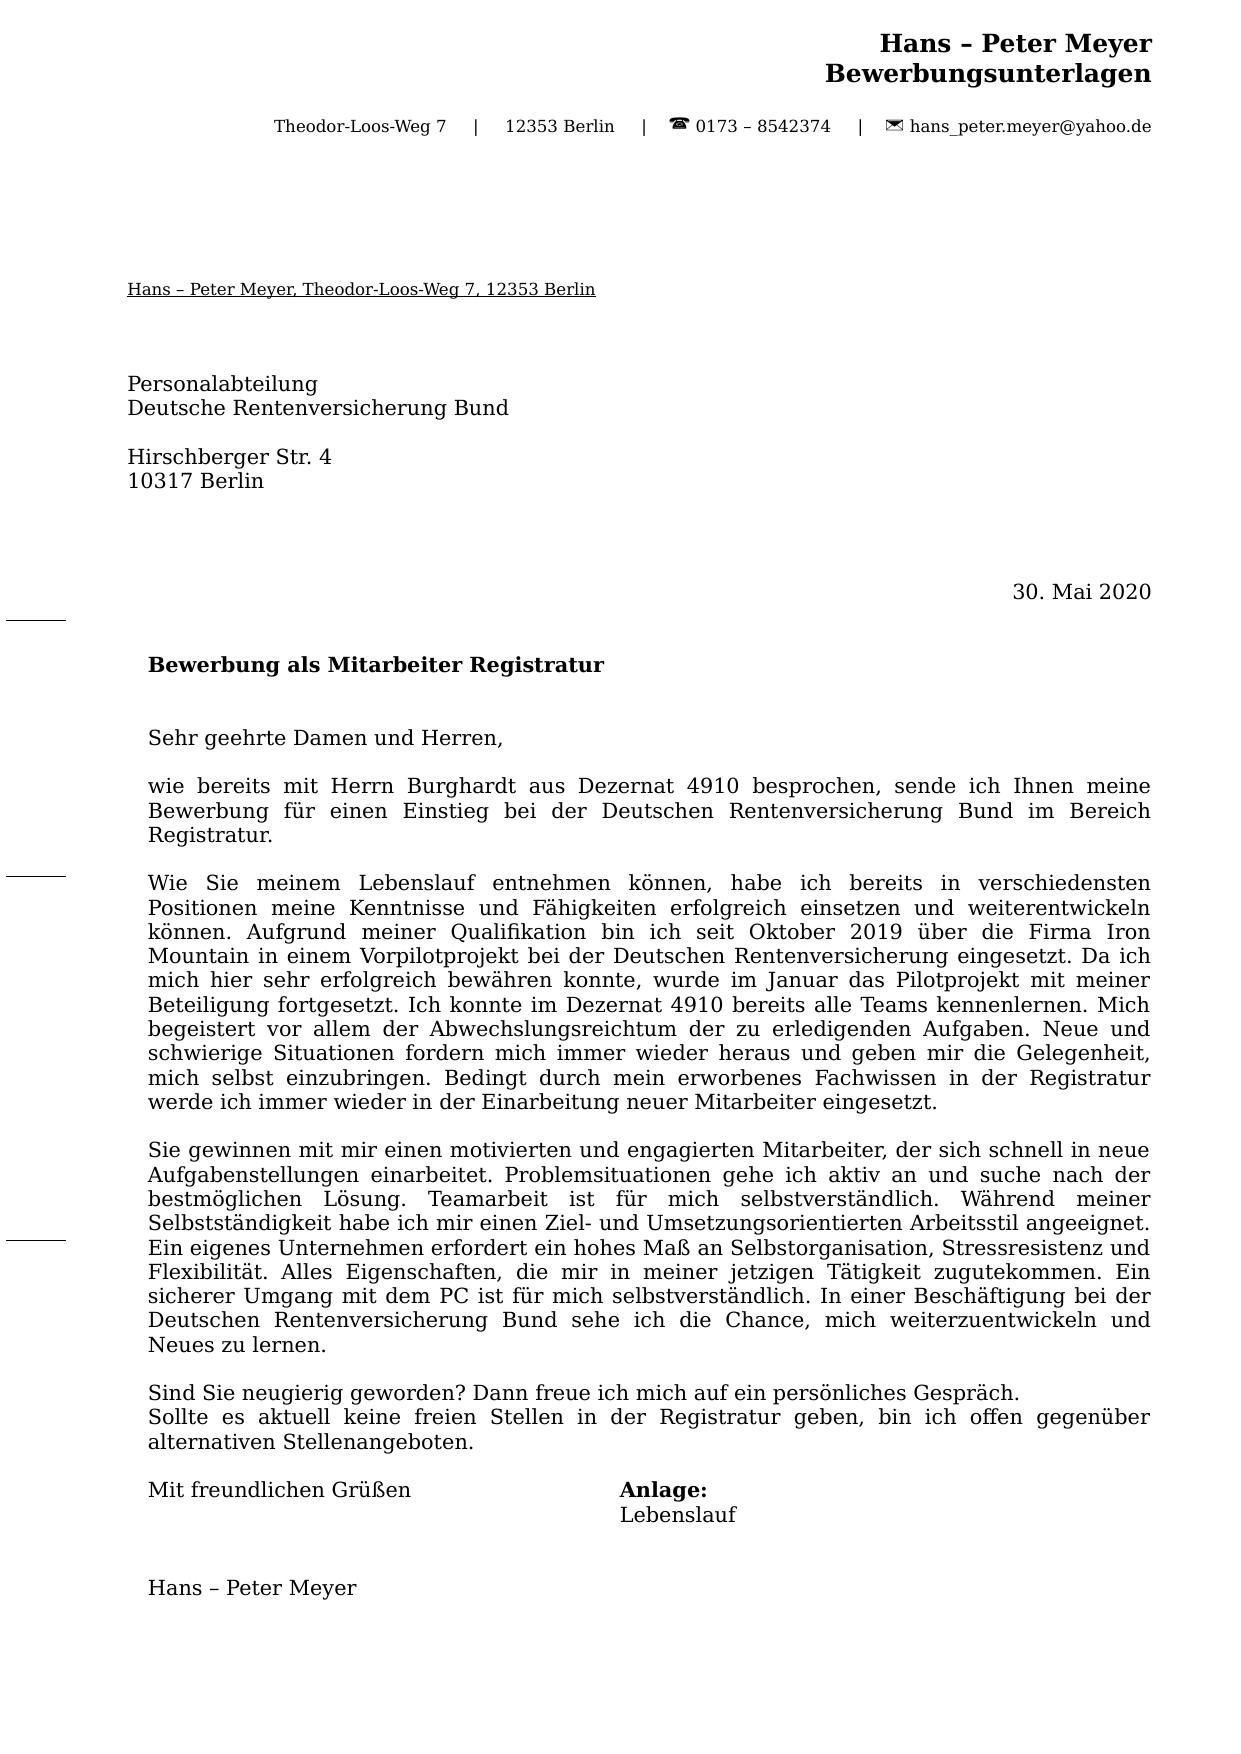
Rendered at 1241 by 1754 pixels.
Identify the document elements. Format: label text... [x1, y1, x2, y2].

text Hans – Peter Meyer, Theodor-Loos-Weg 7, 12353 Berlin [127, 280, 611, 299]
text Mit freundlichen Grüßen Anlage: [148, 1478, 1152, 1503]
text wie bereits mit Herrn Burghardt aus Dezernat 4910 besprochen, sende ich Ihnen meine Bewerbung für einen Einstieg bei der Deutschen Rentenversicherung Bund im Bereich Registratur. [148, 774, 1152, 847]
text Hirschberger Str. 4 [127, 445, 611, 469]
text Sie gewinnen mit mir einen motivierten und engagierten Mitarbeiter, der sich schnell in neue Aufgabenstellungen einarbeitet. Problemsituationen gehe ich aktiv an und suche nach der bestmöglichen Lösung. Teamarbeit ist für mich selbstverständlich. Während meiner Selbstständigkeit habe ich mir einen Ziel- und Umsetzungsorientierten Arbeitsstil angeeignet. Ein eigenes Unternehmen erfordert ein hohes Maß an Selbstorganisation, Stressresistenz und Flexibilität. Alles Eigenschaften, die mir in meiner jetzigen Tätigkeit zugutekommen. Ein sicherer Umgang mit dem PC ist für mich selbstverständlich. In einer Beschäftigung bei der Deutschen Rentenversicherung Bund sehe ich die Chance, mich weiterzuentwickeln und Neues zu lernen. [148, 1138, 1152, 1357]
text Deutsche Rentenversicherung Bund [127, 396, 611, 420]
text 26. Mai 2020 [148, 580, 1152, 604]
text Personalabteilung [127, 372, 611, 396]
text Sind Sie neugierig geworden? Dann freue ich mich auf ein persönliches Gespräch. [148, 1381, 1152, 1405]
text 10317 Berlin [127, 469, 611, 493]
text Sollte es aktuell keine freien Stellen in der Registratur geben, bin ich offen gegenüber alternativen Stellenangeboten. [148, 1405, 1152, 1454]
text Wie Sie meinem Lebenslauf entnehmen können, habe ich bereits in verschiedensten Positionen meine Kenntnisse und Fähigkeiten erfolgreich einsetzen und weiterentwickeln können. Aufgrund meiner Qualifikation bin ich seit Oktober 2019 über die Firma Iron Mountain in einem Vorpilotprojekt bei der Deutschen Rentenversicherung eingesetzt. Da ich mich hier sehr erfolgreich bewähren konnte, wurde im Januar das Pilotprojekt mit meiner Beteiligung fortgesetzt. Ich konnte im Dezernat 4910 bereits alle Teams kennenlernen. Mich begeistert vor allem der Abwechslungsreichtum der zu erledigenden Aufgaben. Neue und schwierige Situationen fordern mich immer wieder heraus und geben mir die Gelegenheit, mich selbst einzubringen. Bedingt durch mein erworbenes Fachwissen in der Registratur werde ich immer wieder in der Einarbeitung neuer Mitarbeiter eingesetzt. [148, 871, 1152, 1114]
text Lebenslauf [148, 1503, 1152, 1527]
text Hans – Peter Meyer [148, 1576, 1152, 1600]
text Sehr geehrte Damen und Herren, [148, 726, 1152, 750]
text Bewerbung als Mitarbeiter Registratur [148, 653, 1152, 677]
